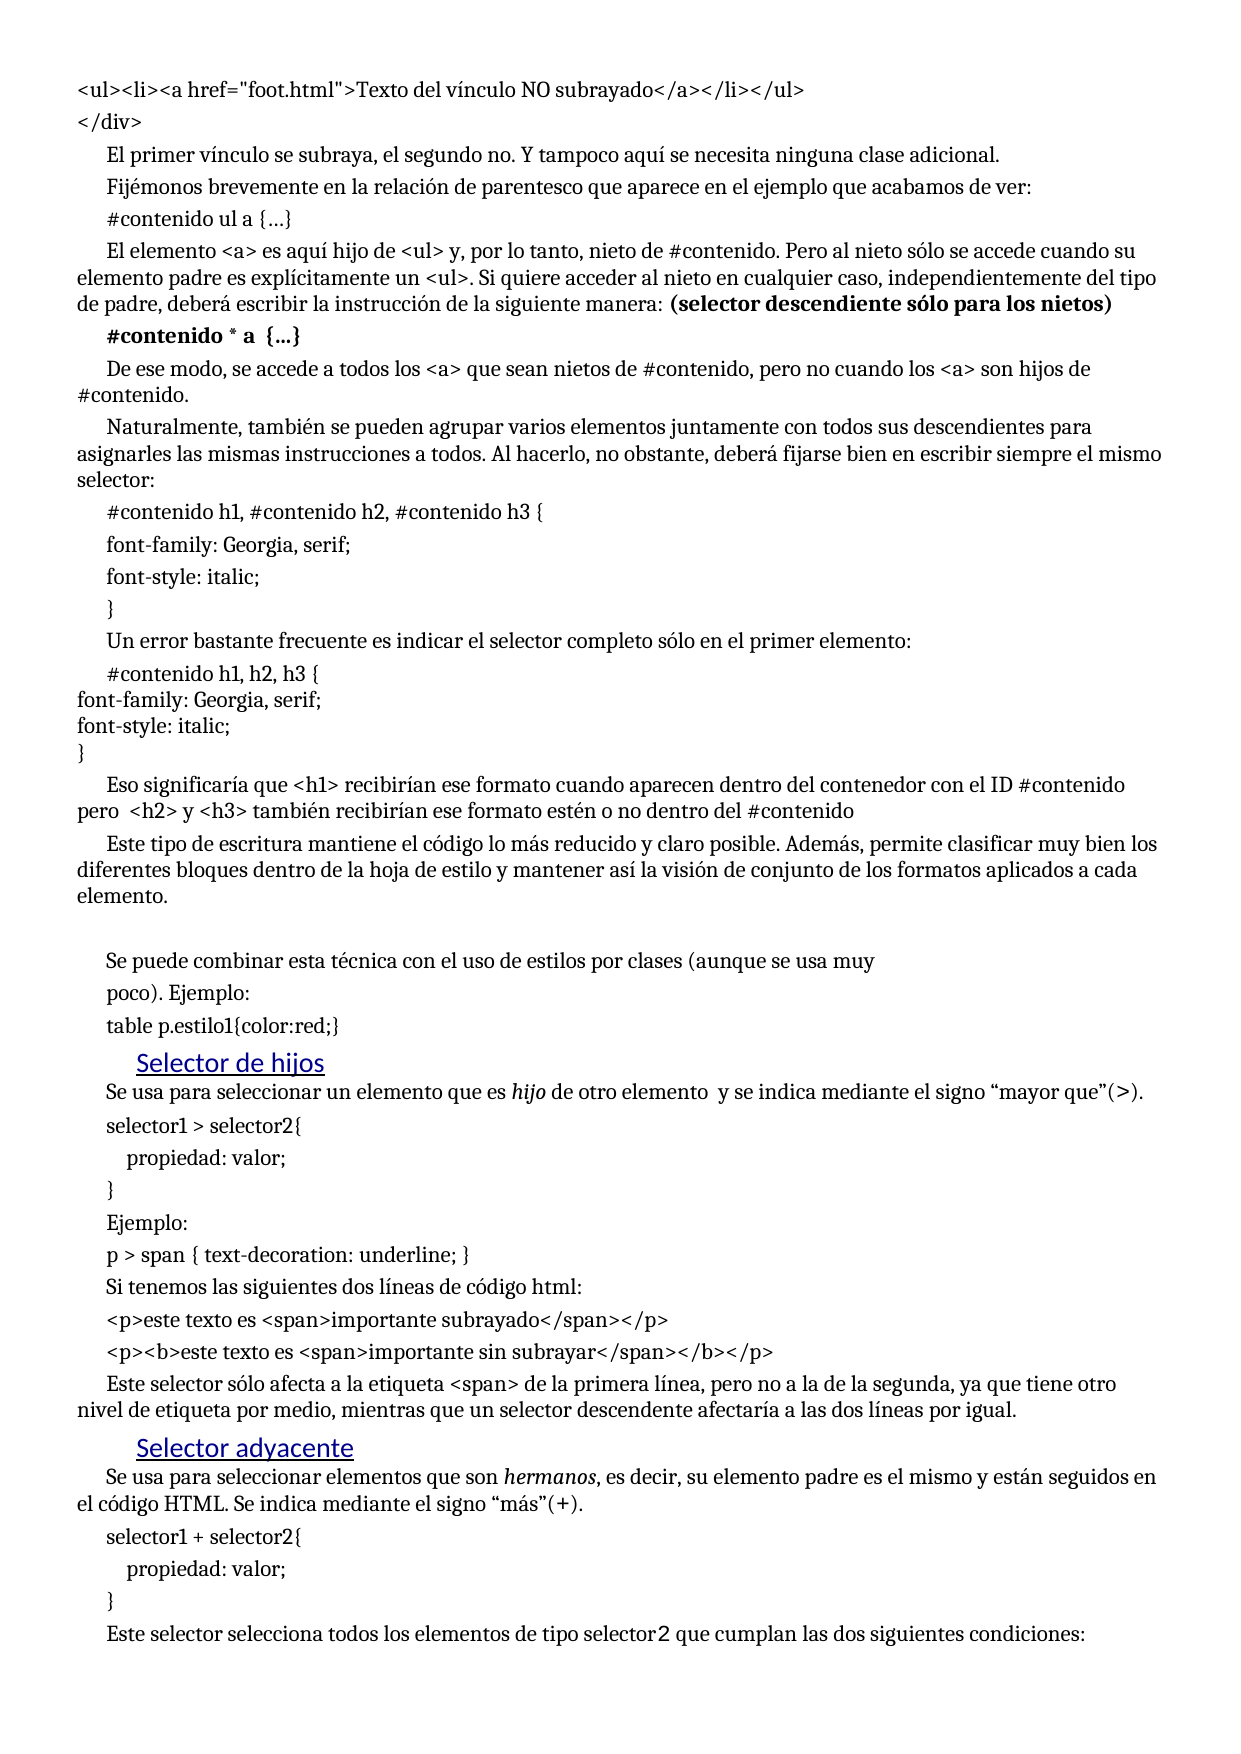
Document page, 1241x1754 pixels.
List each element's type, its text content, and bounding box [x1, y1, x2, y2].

text Se usa para seleccionar un elemento que es hijo de otro elemento y se indica mediante el signo “mayor que”(>). [77, 1079, 1163, 1107]
text Ejemplo: [77, 1209, 1163, 1236]
text font-style: italic; [77, 564, 1163, 590]
subtitle Selector de hijos [136, 1045, 1163, 1079]
text font-family: Georgia, serif; [77, 531, 1163, 558]
text Naturalmente, también se pueden agrupar varios elementos juntamente con todos sus descendientes para asignarles las mismas instrucciones a todos. Al hacerlo, no obstante, deberá fijarse bien en escribir siempre el mismo selector: [77, 414, 1163, 493]
text p > span { text-decoration: underline; } [77, 1242, 1163, 1268]
text </div> [77, 109, 1163, 135]
text De ese modo, se accede a todos los <a> que sean nietos de #contenido, pero no cuando los <a> son hijos de #contenido. [77, 356, 1163, 408]
text <p><b>este texto es <span>importante sin subrayar</span></b></p> [77, 1339, 1163, 1365]
subtitle Selector adyacente [136, 1429, 1163, 1464]
text Este selector sólo afecta a la etiqueta <span> de la primera línea, pero no a la de la segunda, ya que tiene otro nivel de etiqueta por medio, mientras que un selector descendente afectaría a las dos líneas por igual. [77, 1371, 1163, 1424]
text <ul><li><a href="foot.html">Texto del vínculo NO subrayado</a></li></ul> [77, 77, 1163, 103]
text } [77, 596, 1163, 622]
text } [77, 1177, 1163, 1203]
text El elemento <a> es aquí hijo de <ul> y, por lo tanto, nieto de #contenido. Pero al nieto sólo se accede cuando su elemento padre es explícitamente un <ul>. Si quiere acceder al nieto en cualquier caso, independientemente del tipo de padre, deberá escribir la instrucción de la siguiente manera: (selector descendiente sólo para los nietos) [77, 238, 1163, 317]
text Eso significaría que <h1> recibirían ese formato cuando aparecen dentro del contenedor con el ID #contenido pero <h2> y <h3> también recibirían ese formato estén o no dentro del #contenido [77, 772, 1163, 825]
text #contenido h1, h2, h3 { font-family: Georgia, serif; font-style: italic; } [77, 661, 1163, 766]
text Se puede combinar esta técnica con el uso de estilos por clases (aunque se usa muy [77, 948, 1163, 974]
text Un error bastante frecuente es indicar el selector completo sólo en el primer elemento: [77, 628, 1163, 655]
text #contenido * a {…} [77, 323, 1163, 349]
text Este selector selecciona todos los elementos de tipo selector2 que cumplan las dos siguientes condiciones: [77, 1621, 1163, 1648]
text selector1 > selector2{ [77, 1113, 1163, 1139]
text <p>este texto es <span>importante subrayado</span></p> [77, 1306, 1163, 1333]
text Fijémonos brevemente en la relación de parentesco que aparece en el ejemplo que acabamos de ver: [77, 174, 1163, 200]
text El primer vínculo se subraya, el segundo no. Y tampoco aquí se necesita ninguna clase adicional. [77, 141, 1163, 168]
text poco). Ejemplo: [77, 980, 1163, 1007]
text propiedad: valor; [77, 1556, 1163, 1582]
text #contenido h1, #contenido h2, #contenido h3 { [77, 499, 1163, 526]
text propiedad: valor; [77, 1145, 1163, 1171]
text Si tenemos las siguientes dos líneas de código html: [77, 1274, 1163, 1300]
text Este tipo de escritura mantiene el código lo más reducido y claro posible. Además, permite clasificar muy bien los diferentes bloques dentro de la hoja de estilo y mantener así la visión de conjunto de los formatos aplicados a cada elemento. [77, 831, 1163, 910]
text selector1 + selector2{ [77, 1524, 1163, 1550]
text } [77, 1588, 1163, 1615]
text table p.estilo1{color:red;} [77, 1012, 1163, 1039]
text #contenido ul a {…} [77, 206, 1163, 232]
text Se usa para seleccionar elementos que son hermanos, es decir, su elemento padre es el mismo y están seguidos en el código HTML. Se indica mediante el signo “más”(+). [77, 1464, 1163, 1518]
